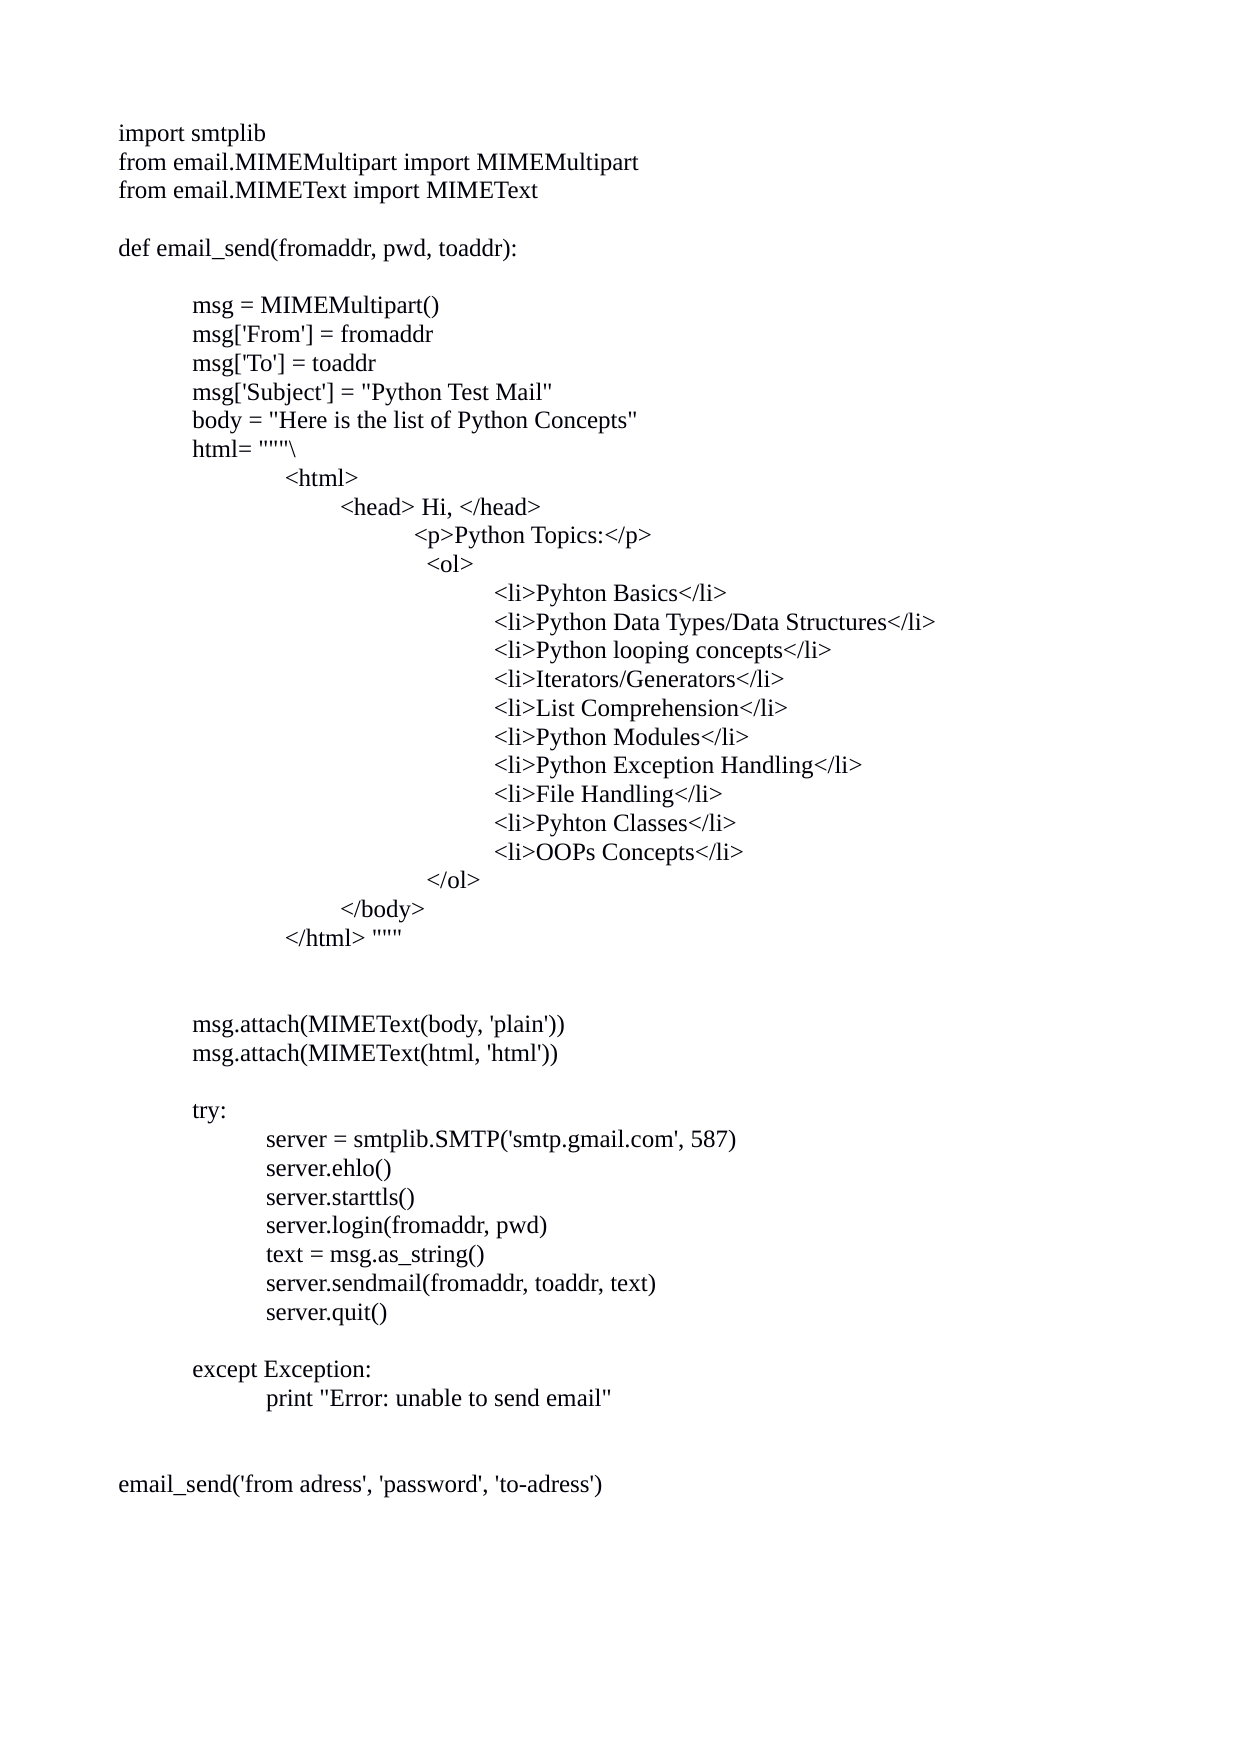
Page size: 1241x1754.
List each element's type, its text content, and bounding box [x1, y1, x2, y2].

text <head> Hi, </head> [118, 492, 1122, 521]
text <li>File Handling</li> [118, 779, 1122, 808]
text server = smtplib.SMTP('smtp.gmail.com', 587) [118, 1124, 1122, 1153]
text msg = MIMEMultipart() [118, 291, 1122, 319]
text body = "Here is the list of Python Concepts" [118, 406, 1122, 434]
text msg.attach(MIMEText(html, 'html')) [118, 1038, 1122, 1067]
text import smtplib [118, 118, 1122, 147]
text </ol> [118, 866, 1122, 894]
text <li>Python looping concepts</li> [118, 636, 1122, 664]
text try: [118, 1096, 1122, 1124]
text print "Error: unable to send email" [118, 1383, 1122, 1412]
text server.ehlo() [118, 1153, 1122, 1182]
text </html> """ [118, 923, 1122, 952]
text <li>Python Modules</li> [118, 722, 1122, 751]
text from email.MIMEText import MIMEText [118, 176, 1122, 204]
text server.starttls() [118, 1182, 1122, 1211]
text msg.attach(MIMEText(body, 'plain')) [118, 1009, 1122, 1038]
text html= """\ [118, 434, 1122, 463]
text except Exception: [118, 1354, 1122, 1383]
text from email.MIMEMultipart import MIMEMultipart [118, 147, 1122, 176]
text text = msg.as_string() [118, 1239, 1122, 1268]
text msg['From'] = fromaddr [118, 319, 1122, 348]
text server.sendmail(fromaddr, toaddr, text) [118, 1268, 1122, 1297]
text msg['To'] = toaddr [118, 348, 1122, 377]
text <li>Pyhton Basics</li> [118, 578, 1122, 607]
text <li>OOPs Concepts</li> [118, 837, 1122, 866]
text <li>List Comprehension</li> [118, 693, 1122, 722]
text <ol> [118, 549, 1122, 578]
text <html> [118, 463, 1122, 492]
text email_send('from adress', 'password', 'to-adress') [118, 1469, 1122, 1498]
text def email_send(fromaddr, pwd, toaddr): [118, 233, 1122, 262]
text <p>Python Topics:</p> [118, 521, 1122, 549]
text </body> [118, 894, 1122, 923]
text server.login(fromaddr, pwd) [118, 1211, 1122, 1239]
text <li>Python Data Types/Data Structures</li> [118, 607, 1122, 636]
text msg['Subject'] = "Python Test Mail" [118, 377, 1122, 406]
text <li>Python Exception Handling</li> [118, 751, 1122, 779]
text server.quit() [118, 1297, 1122, 1326]
text <li>Pyhton Classes</li> [118, 808, 1122, 837]
text <li>Iterators/Generators</li> [118, 664, 1122, 693]
